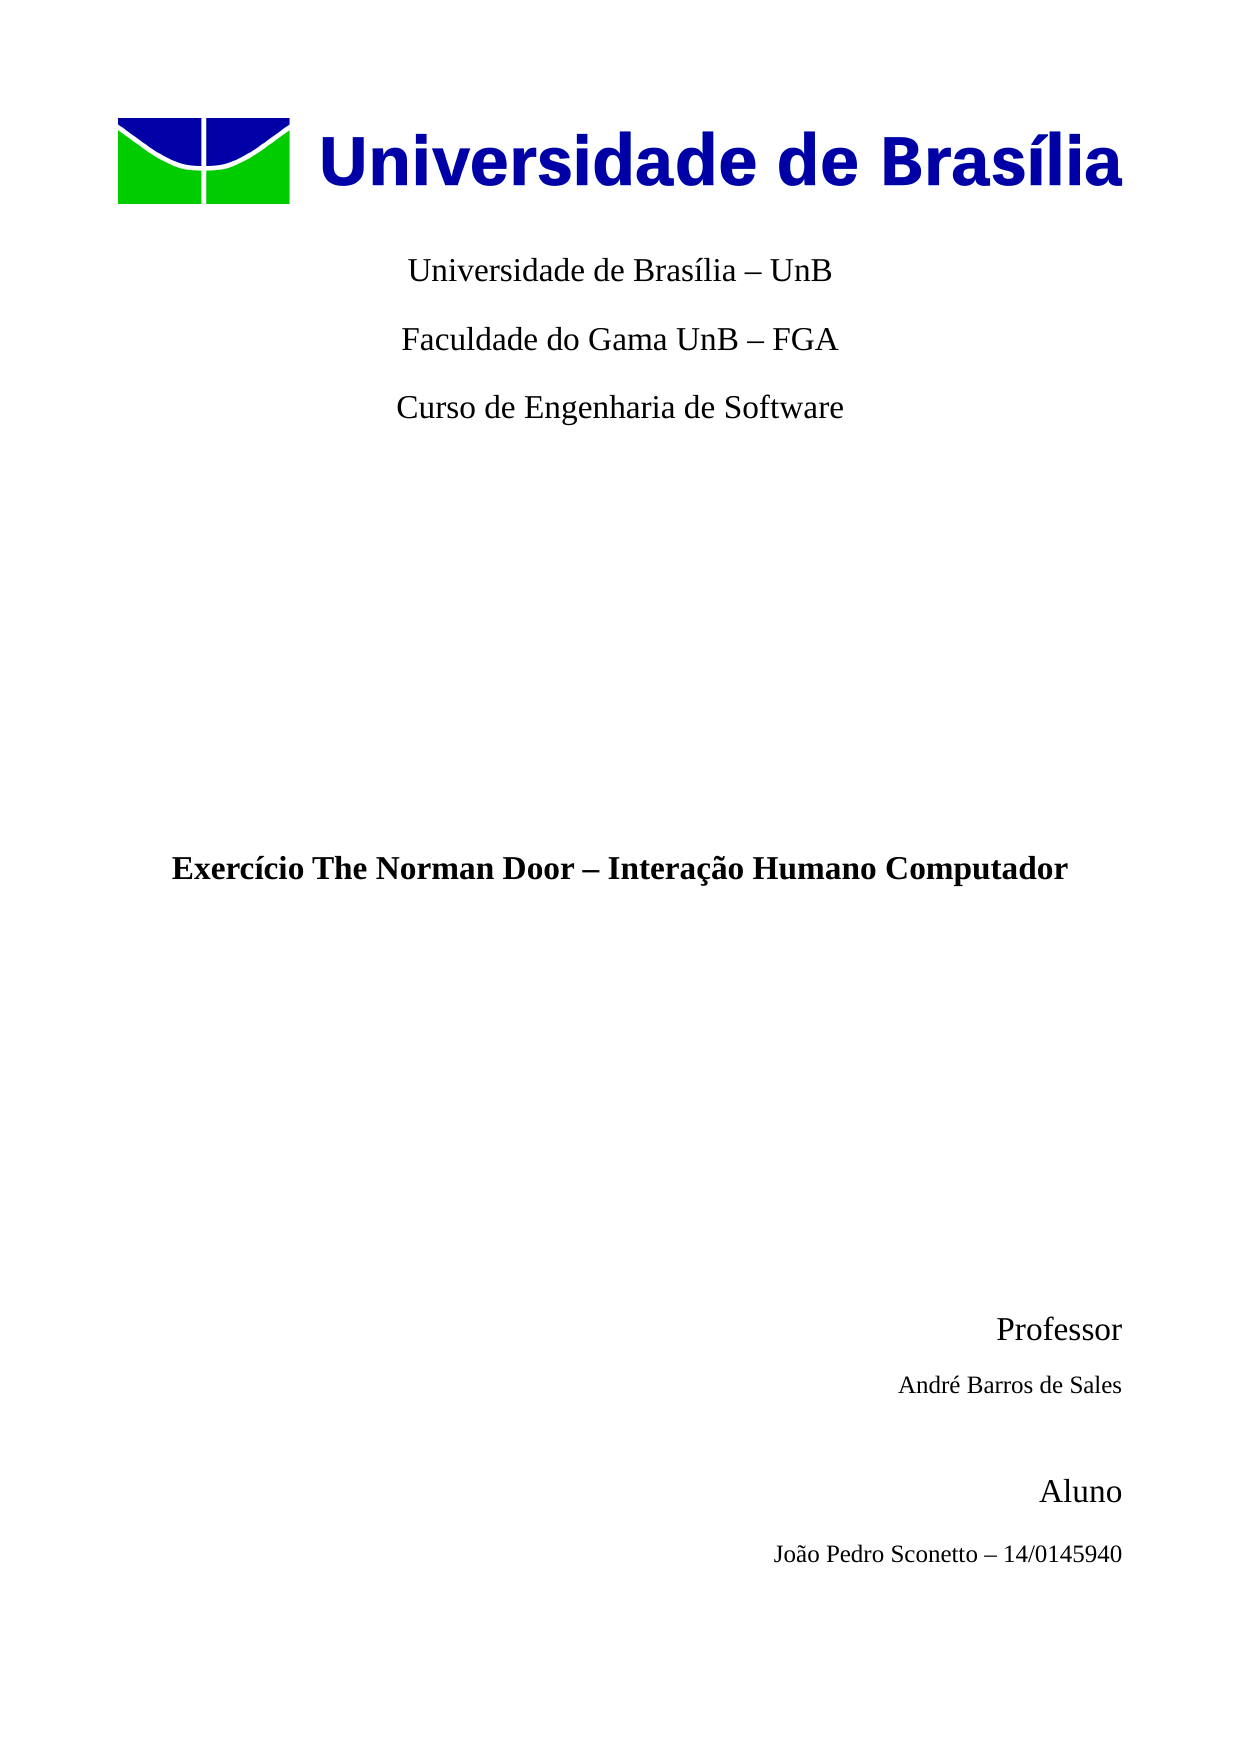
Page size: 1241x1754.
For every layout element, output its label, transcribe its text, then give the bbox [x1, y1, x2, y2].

picture [118, 118, 1123, 204]
text Exercício The Norman Door – Interação Humano Computador [118, 848, 1122, 887]
text João Pedro Sconetto – 14/0145940 [118, 1539, 1122, 1568]
text Universidade de Brasília – UnB Faculdade do Gama UnB – FGA Curso de Engenharia de Software [118, 250, 1122, 426]
text Professor André Barros de Sales [118, 1309, 1122, 1399]
text Aluno [118, 1471, 1122, 1509]
